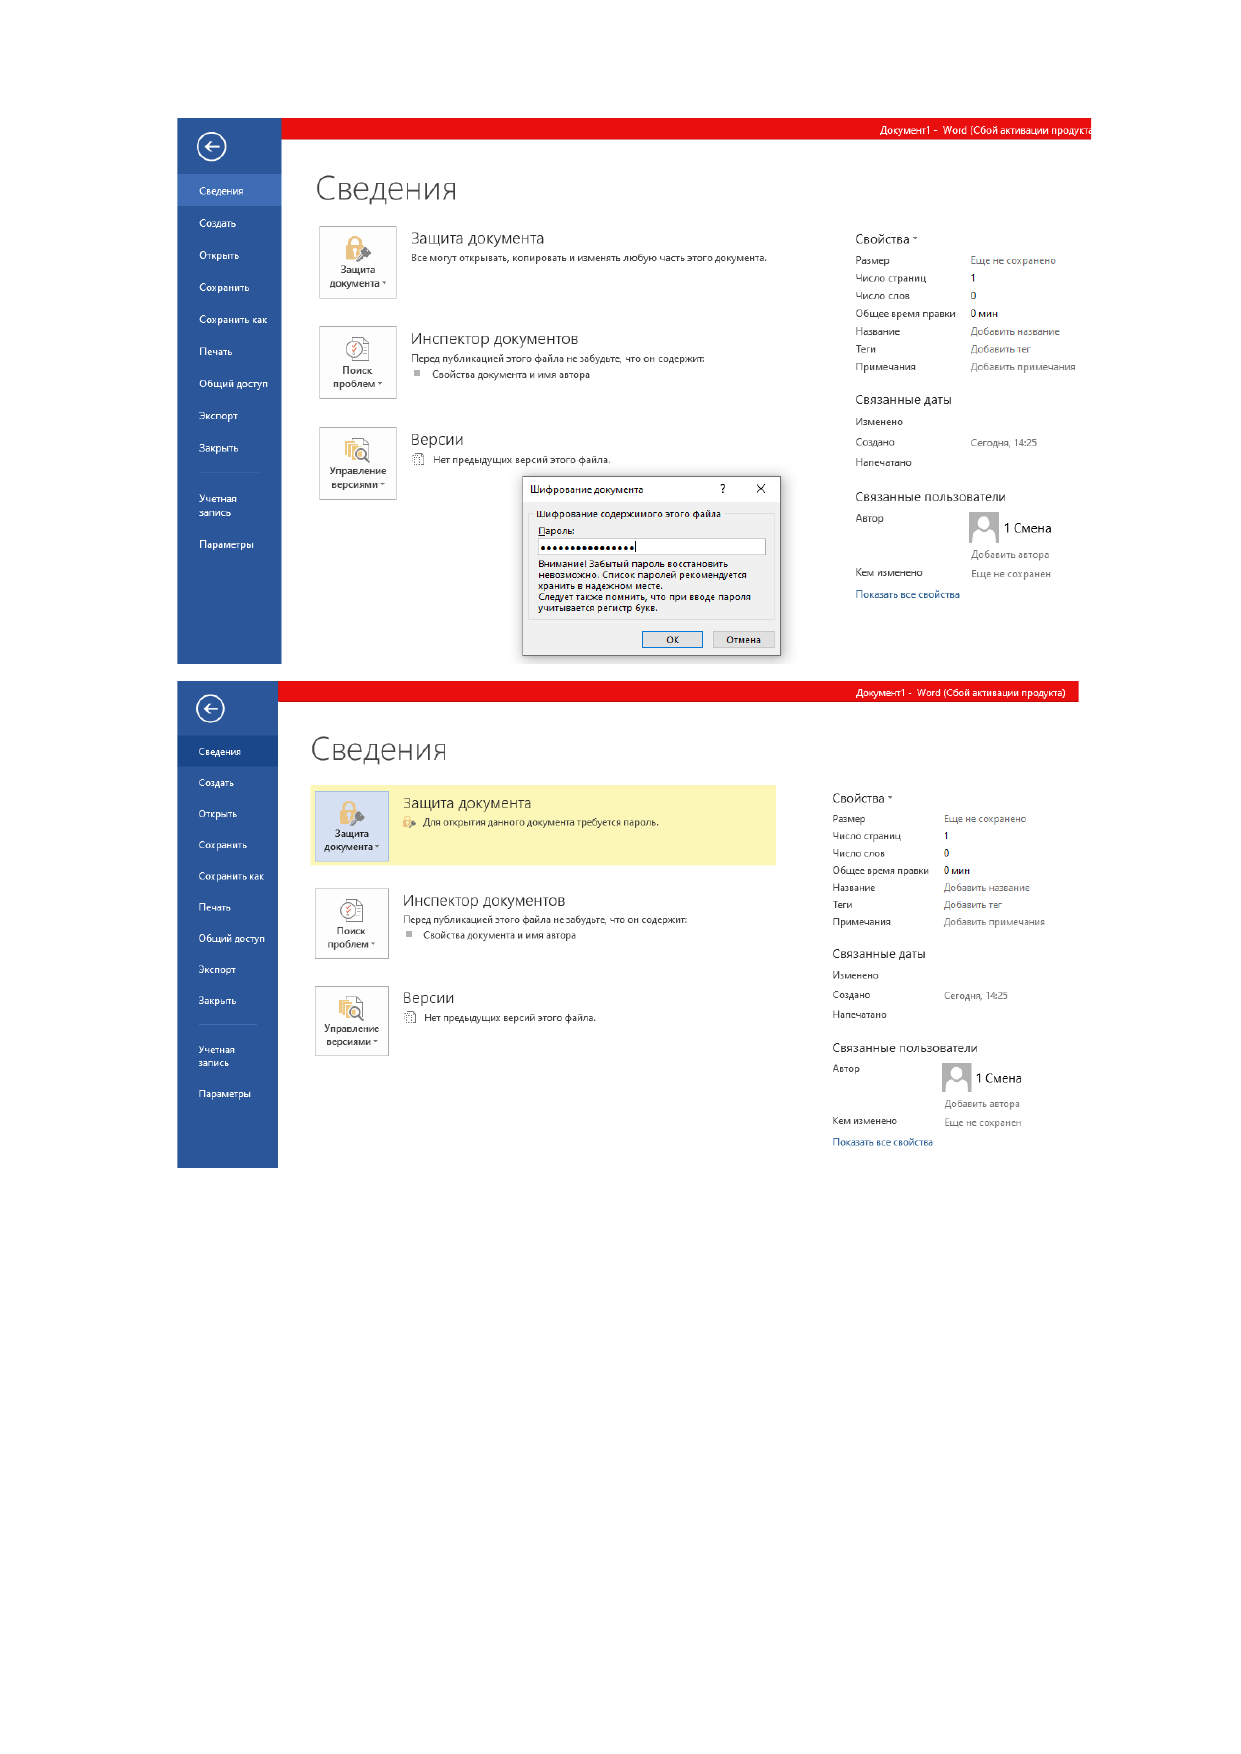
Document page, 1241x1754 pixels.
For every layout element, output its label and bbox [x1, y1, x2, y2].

picture [177, 118, 1092, 664]
picture [177, 681, 1079, 1168]
